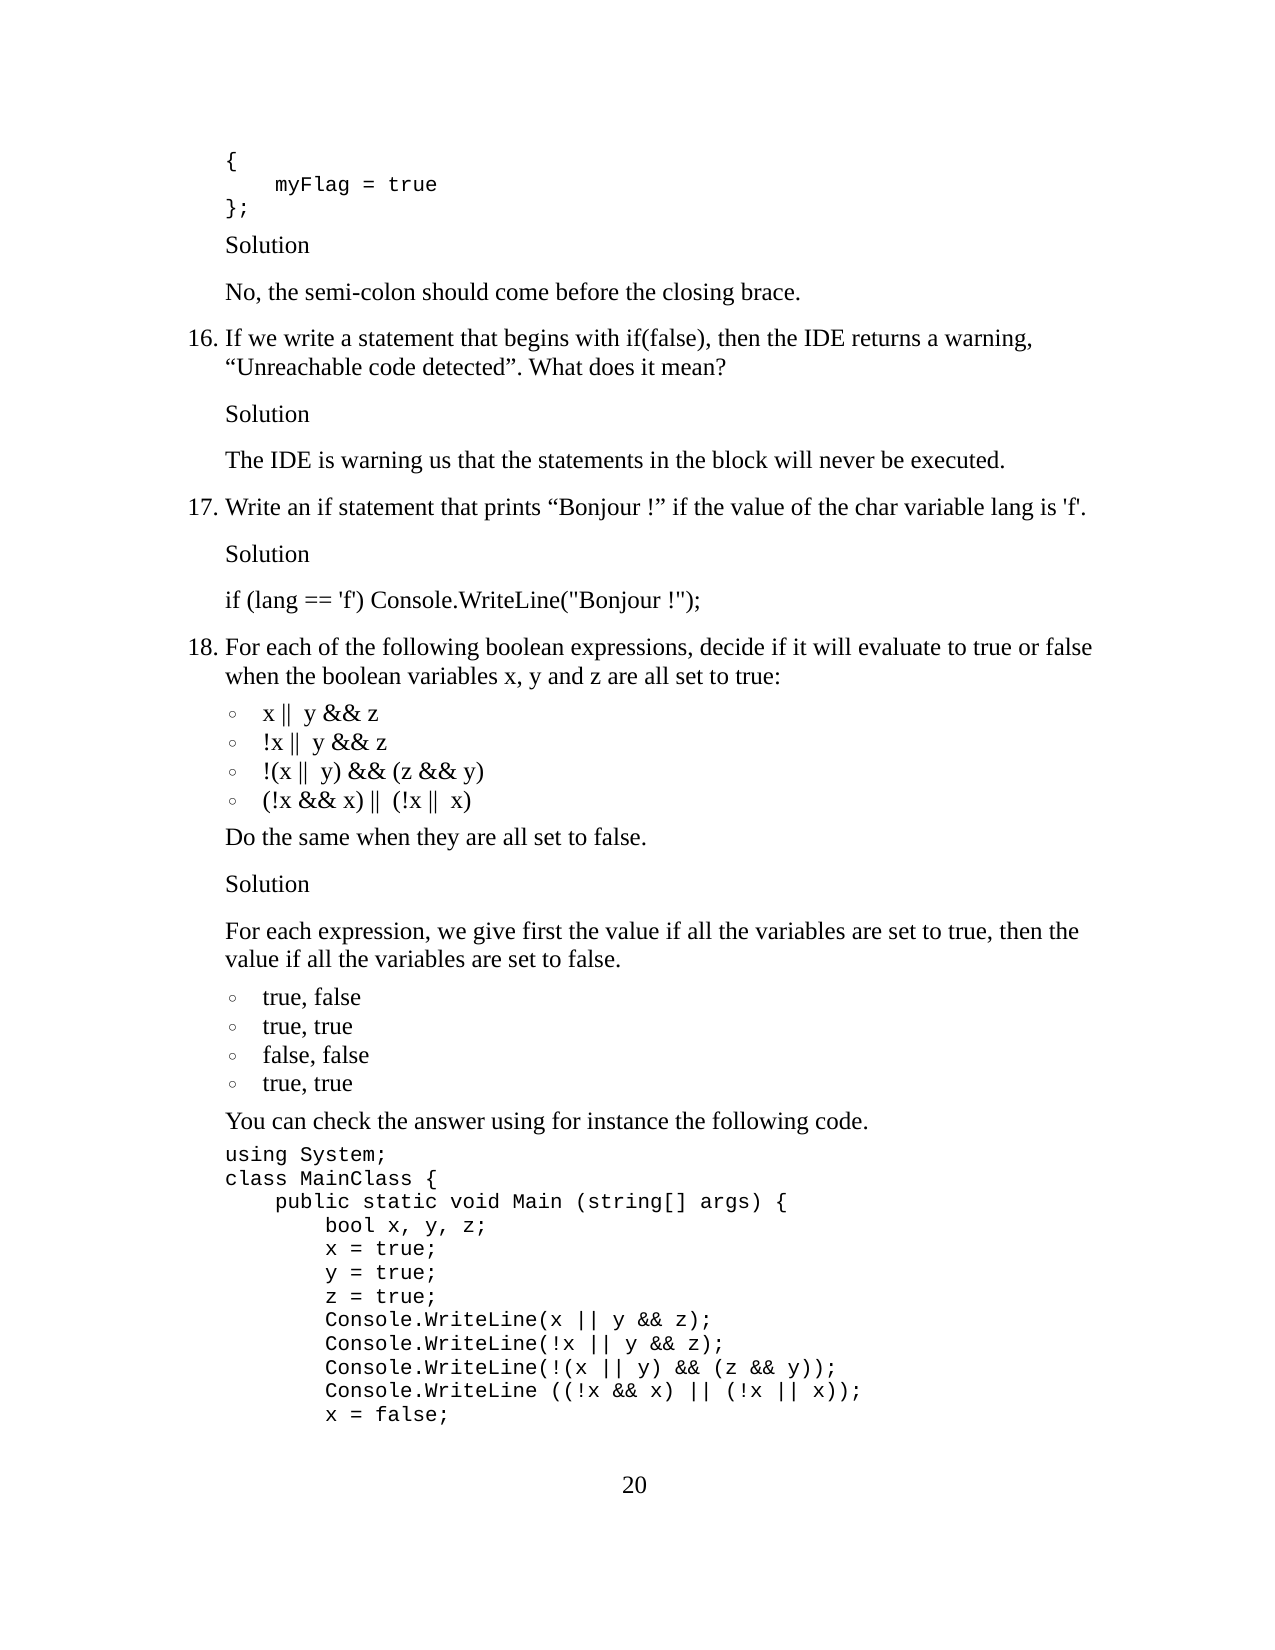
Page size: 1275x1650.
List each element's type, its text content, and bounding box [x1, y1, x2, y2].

list Console.WriteLine(!x || y && z); [187, 1333, 1125, 1357]
list Solution [187, 230, 1125, 259]
list No, the semi-colon should come before the closing brace. [187, 277, 1125, 305]
list x = true; [187, 1238, 1125, 1262]
list !(x || y) && (z && y) [225, 756, 1125, 785]
list Do the same when they are all set to false. [187, 822, 1125, 851]
list bool x, y, z; [187, 1215, 1125, 1238]
list true, false [225, 982, 1125, 1011]
list Solution [187, 399, 1125, 427]
list false, false [225, 1040, 1125, 1068]
list x = false; [187, 1404, 1125, 1428]
list y = true; [187, 1262, 1125, 1286]
list Console.WriteLine ((!x && x) || (!x || x)); [187, 1380, 1125, 1404]
list class MainClass { [187, 1167, 1125, 1191]
list Solution [187, 539, 1125, 567]
list Console.WriteLine(!(x || y) && (z && y)); [187, 1357, 1125, 1380]
list Console.WriteLine(x || y && z); [187, 1309, 1125, 1333]
list The IDE is warning us that the statements in the block will never be executed. [187, 445, 1125, 474]
list if (lang == 'f') Console.WriteLine("Bonjour !"); [187, 585, 1125, 614]
list x || y && z [225, 698, 1125, 727]
list true, true [225, 1011, 1125, 1040]
list z = true; [187, 1286, 1125, 1309]
list { [187, 150, 1125, 174]
list myFlag = true [187, 174, 1125, 197]
list !x || y && z [225, 727, 1125, 756]
list Write an if statement that prints “Bonjour !” if the value of the char variable lang is 'f'. [187, 492, 1125, 521]
list true, true [225, 1068, 1125, 1097]
list You can check the answer using for instance the following code. [187, 1106, 1125, 1135]
list }; [187, 197, 1125, 221]
list (!x && x) || (!x || x) [225, 785, 1125, 813]
list public static void Main (string[] args) { [187, 1191, 1125, 1215]
list Solution [187, 869, 1125, 898]
list If we write a statement that begins with if(false), then the IDE returns a warning, “Unreachable code detected”. What does it mean? [187, 323, 1125, 381]
list For each expression, we give first the value if all the variables are set to true, then the value if all the variables are set to false. [187, 916, 1125, 973]
list For each of the following boolean expressions, decide if it will evaluate to true or false when the boolean variables x, y and z are all set to true: [187, 632, 1125, 689]
list using System; [187, 1144, 1125, 1167]
